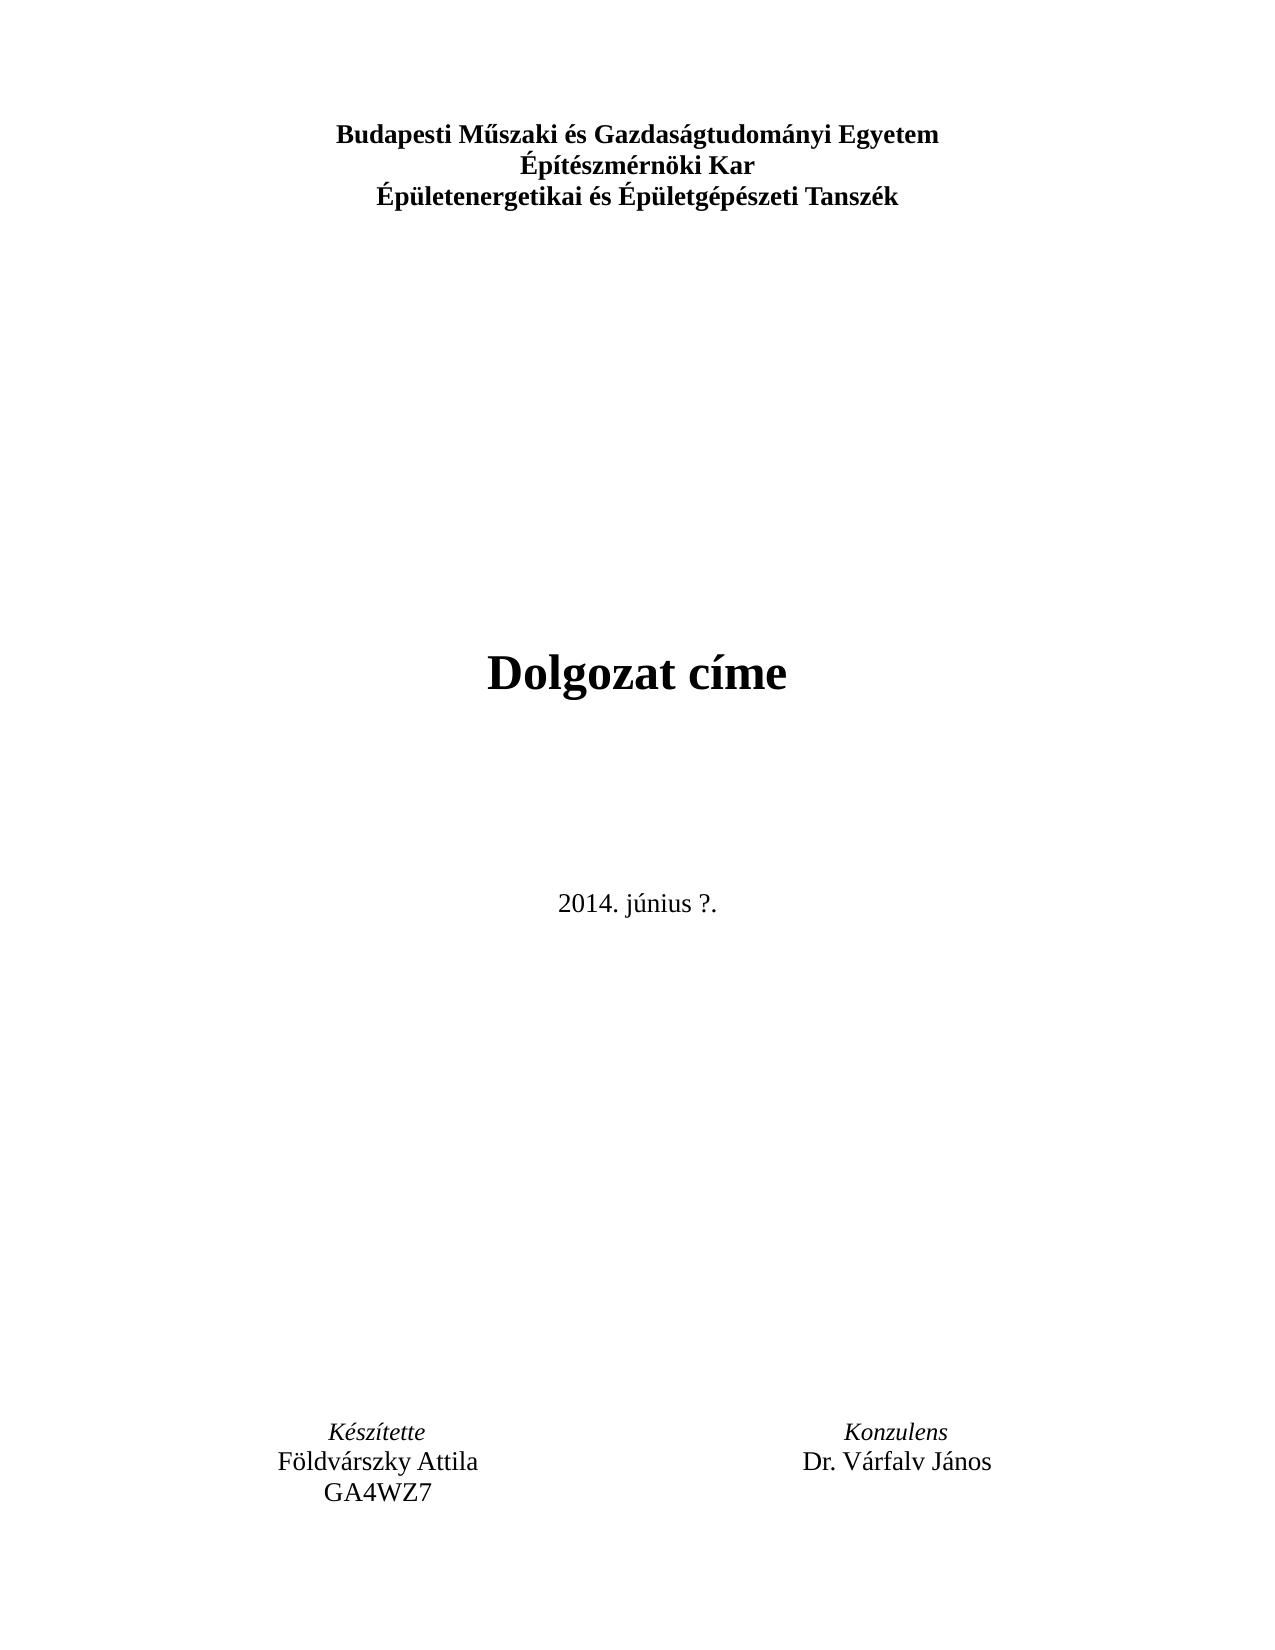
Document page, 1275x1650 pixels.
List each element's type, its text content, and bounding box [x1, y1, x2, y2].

text Budapesti Műszaki és Gazdaságtudományi Egyetem [118, 118, 1157, 149]
text Földvárszky Attila [118, 1445, 637, 1477]
text Dolgozat címe [118, 643, 1157, 700]
text Építészmérnöki Kar [118, 149, 1157, 180]
text 2014. június ?. [118, 887, 1157, 918]
text Dr. Várfalv János [637, 1445, 1157, 1477]
text Épületenergetikai és Épületgépészeti Tanszék [118, 180, 1157, 212]
text Készítette [118, 1417, 637, 1445]
text GA4WZ7 [118, 1477, 637, 1508]
text Konzulens [637, 1417, 1157, 1445]
